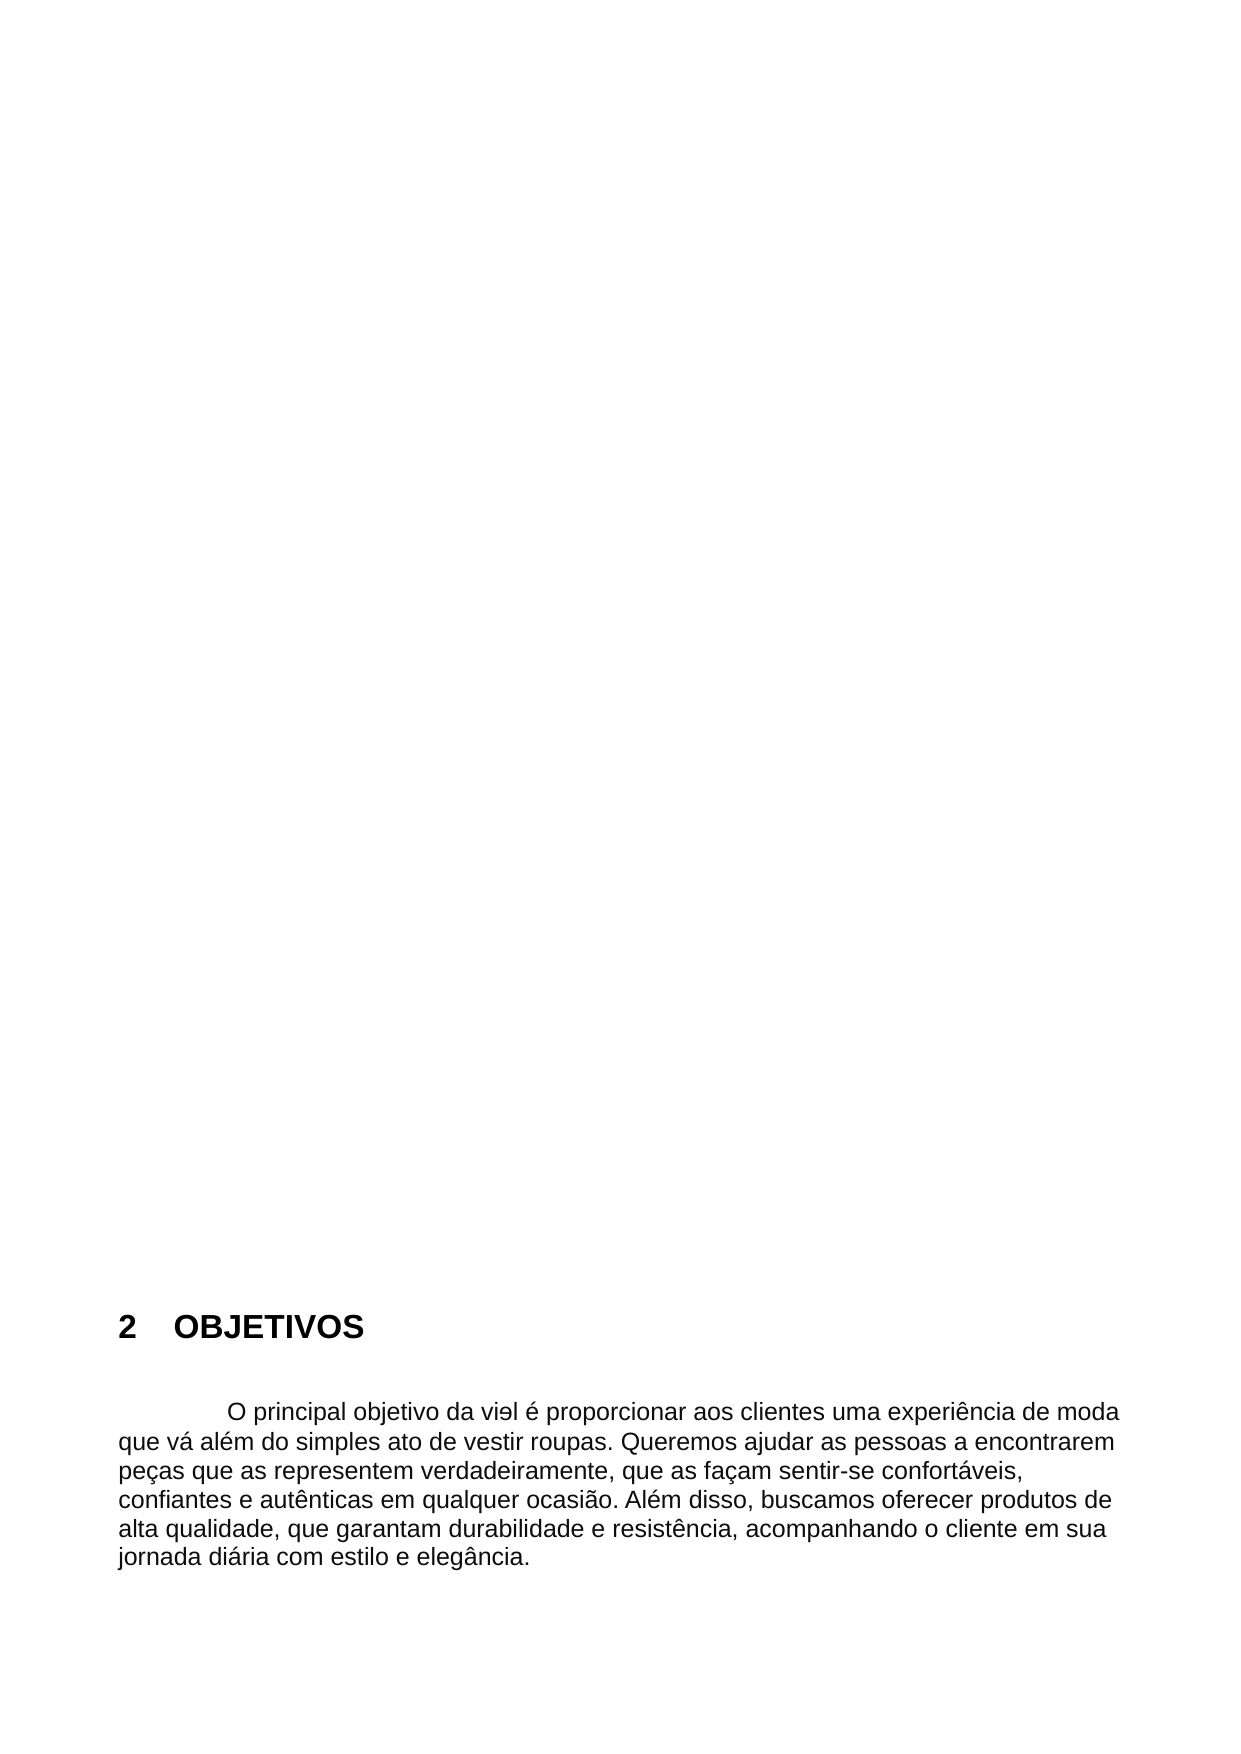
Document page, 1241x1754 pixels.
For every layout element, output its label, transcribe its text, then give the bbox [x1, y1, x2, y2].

text O principal objetivo da viɘl é proporcionar aos clientes uma experiência de moda que vá além do simples ato de vestir roupas. Queremos ajudar as pessoas a encontrarem peças que as representem verdadeiramente, que as façam sentir-se confortáveis, confiantes e autênticas em qualquer ocasião. Além disso, buscamos oferecer produtos de alta qualidade, que garantam durabilidade e resistência, acompanhando o cliente em sua jornada diária com estilo e elegância. [118, 1389, 1122, 1571]
text 2 OBJETIVOS [118, 1307, 1122, 1346]
